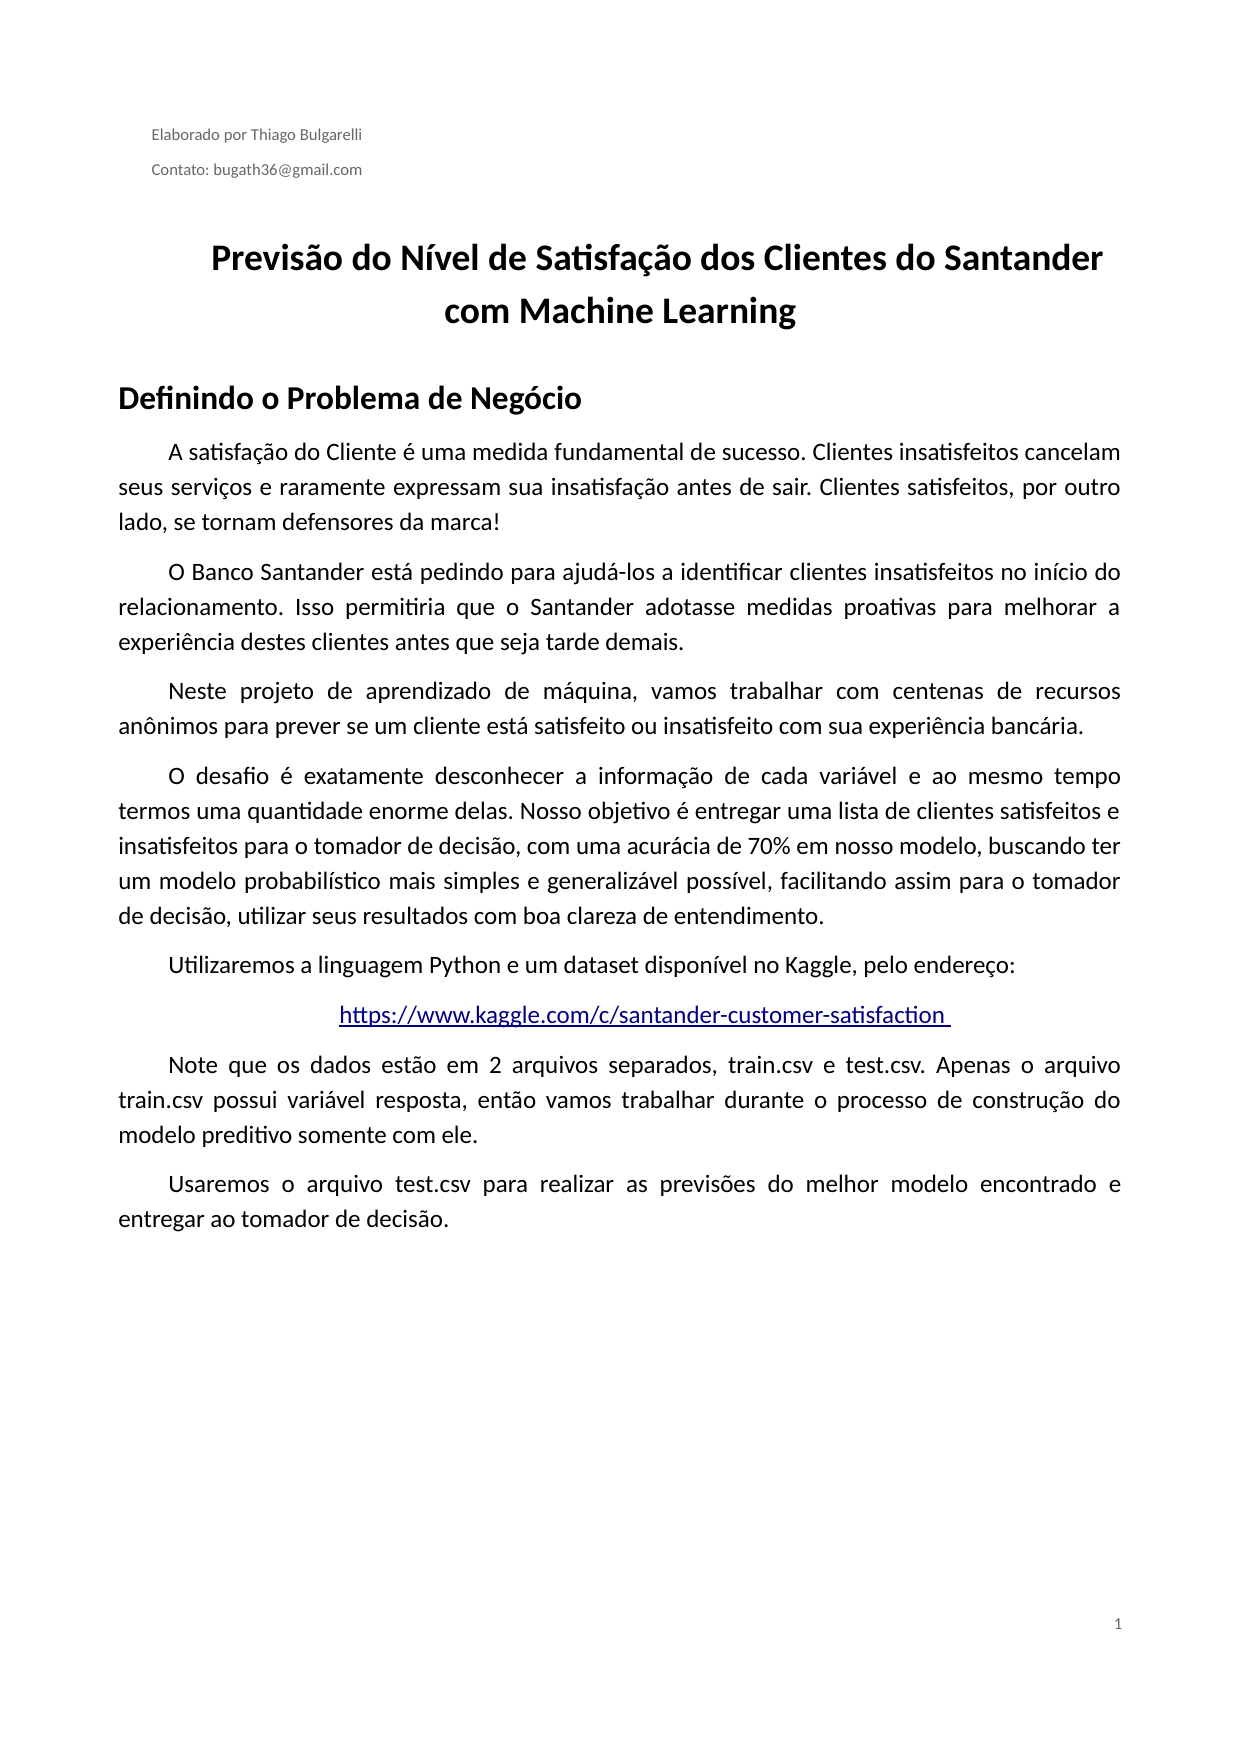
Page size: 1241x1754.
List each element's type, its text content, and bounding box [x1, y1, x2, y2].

text O Banco Santander está pedindo para ajudá-los a identificar clientes insatisfeitos no início do relacionamento. Isso permitiria que o Santander adotasse medidas proativas para melhorar a experiência destes clientes antes que seja tarde demais. [118, 556, 1122, 656]
subtitle Definindo o Problema de Negócio [118, 377, 1122, 418]
title Previsão do Nível de Satisfação dos Clientes do Santander com Machine Learning [118, 234, 1122, 333]
text Utilizaremos a linguagem Python e um dataset disponível no Kaggle, pelo endereço: [118, 949, 1122, 980]
text https://www.kaggle.com/c/santander-customer-satisfaction [118, 999, 1122, 1030]
text Note que os dados estão em 2 arquivos separados, train.csv e test.csv. Apenas o arquivo train.csv possui variável resposta, então vamos trabalhar durante o processo de construção do modelo preditivo somente com ele. [118, 1049, 1122, 1149]
text A satisfação do Cliente é uma medida fundamental de sucesso. Clientes insatisfeitos cancelam seus serviços e raramente expressam sua insatisfação antes de sair. Clientes satisfeitos, por outro lado, se tornam defensores da marca! [118, 436, 1122, 537]
text O desafio é exatamente desconhecer a informação de cada variável e ao mesmo tempo termos uma quantidade enorme delas. Nosso objetivo é entregar uma lista de clientes satisfeitos e insatisfeitos para o tomador de decisão, com uma acurácia de 70% em nosso modelo, buscando ter um modelo probabilístico mais simples e generalizável possível, facilitando assim para o tomador de decisão, utilizar seus resultados com boa clareza de entendimento. [118, 760, 1122, 931]
text Neste projeto de aprendizado de máquina, vamos trabalhar com centenas de recursos anônimos para prever se um cliente está satisfeito ou insatisfeito com sua experiência bancária. [118, 675, 1122, 741]
text Usaremos o arquivo test.csv para realizar as previsões do melhor modelo encontrado e entregar ao tomador de decisão. [118, 1168, 1122, 1234]
